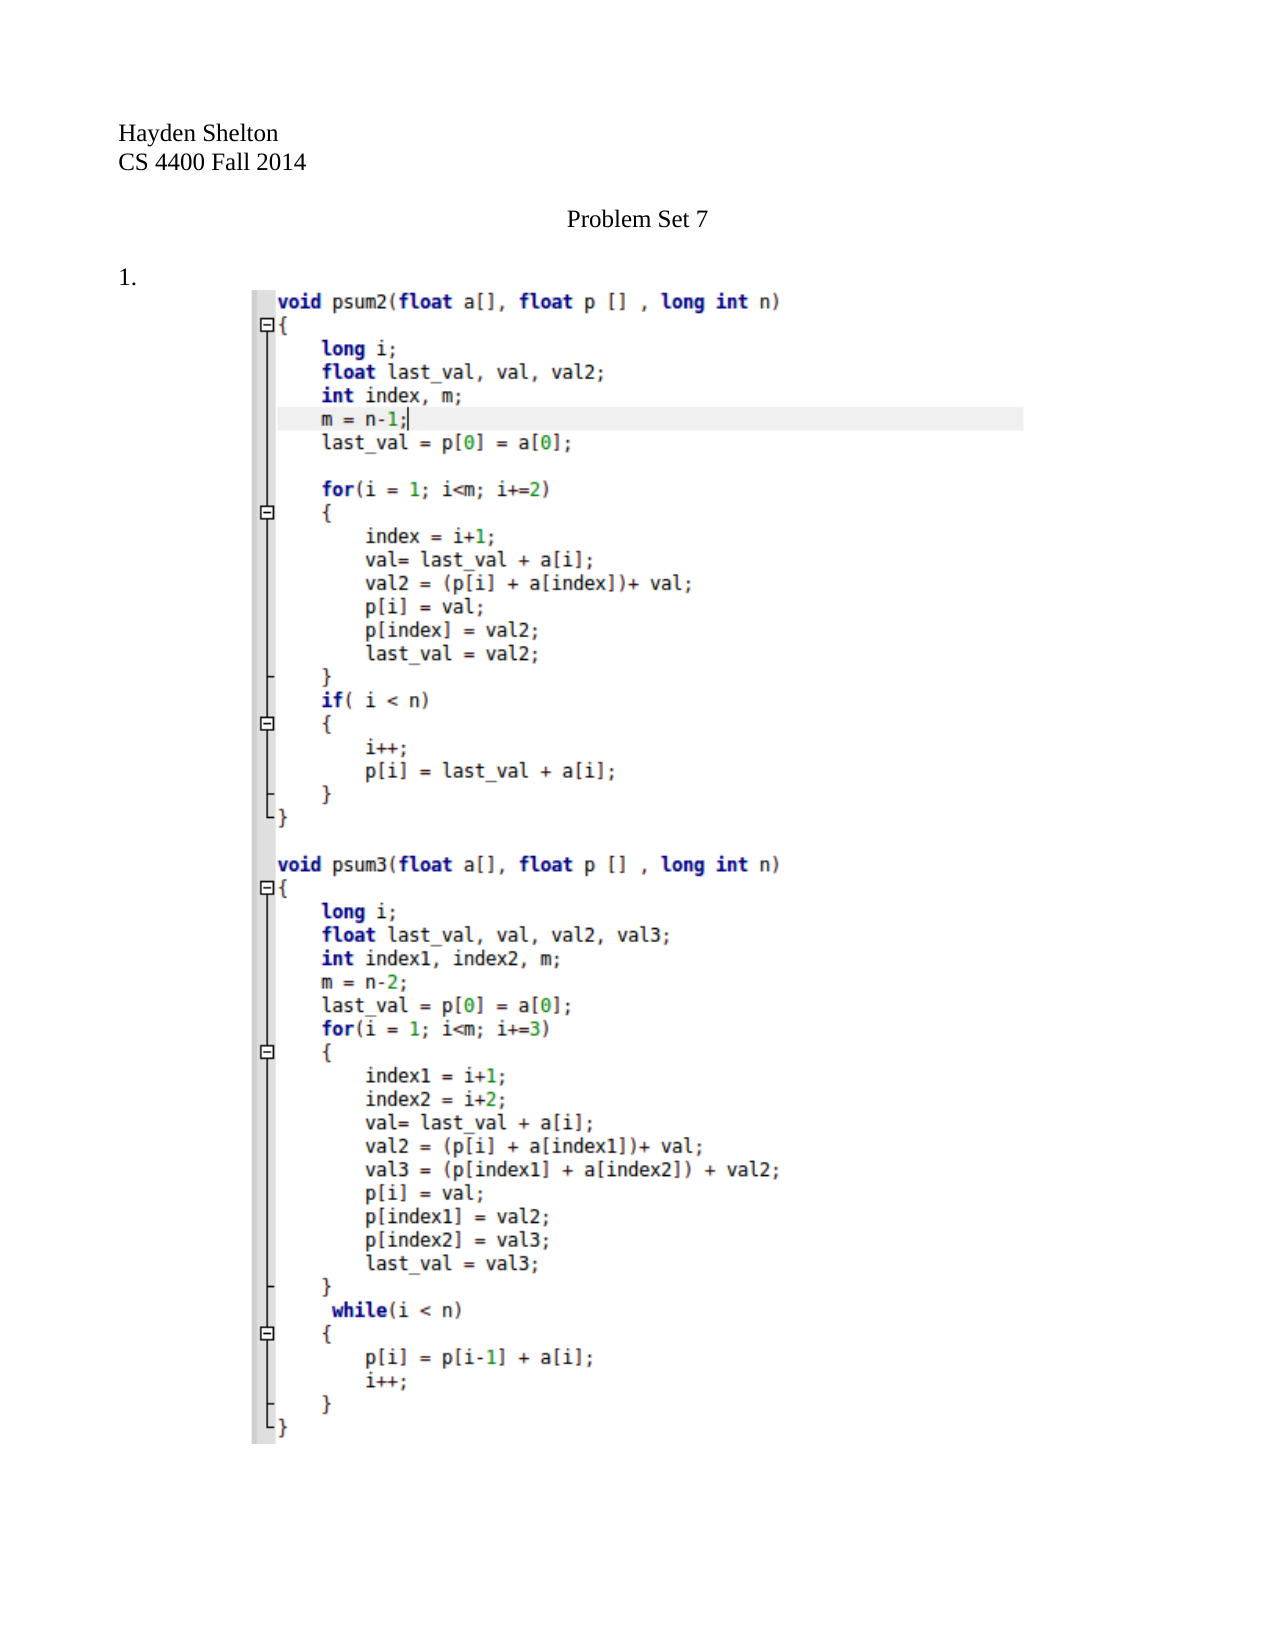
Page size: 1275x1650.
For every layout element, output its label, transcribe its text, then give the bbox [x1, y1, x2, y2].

text Hayden Shelton [118, 118, 1157, 147]
text CS 4400 Fall 2014 [118, 147, 1157, 176]
text Problem Set 7 [118, 204, 1157, 233]
text 1. [118, 262, 1157, 291]
picture [251, 290, 1024, 1444]
